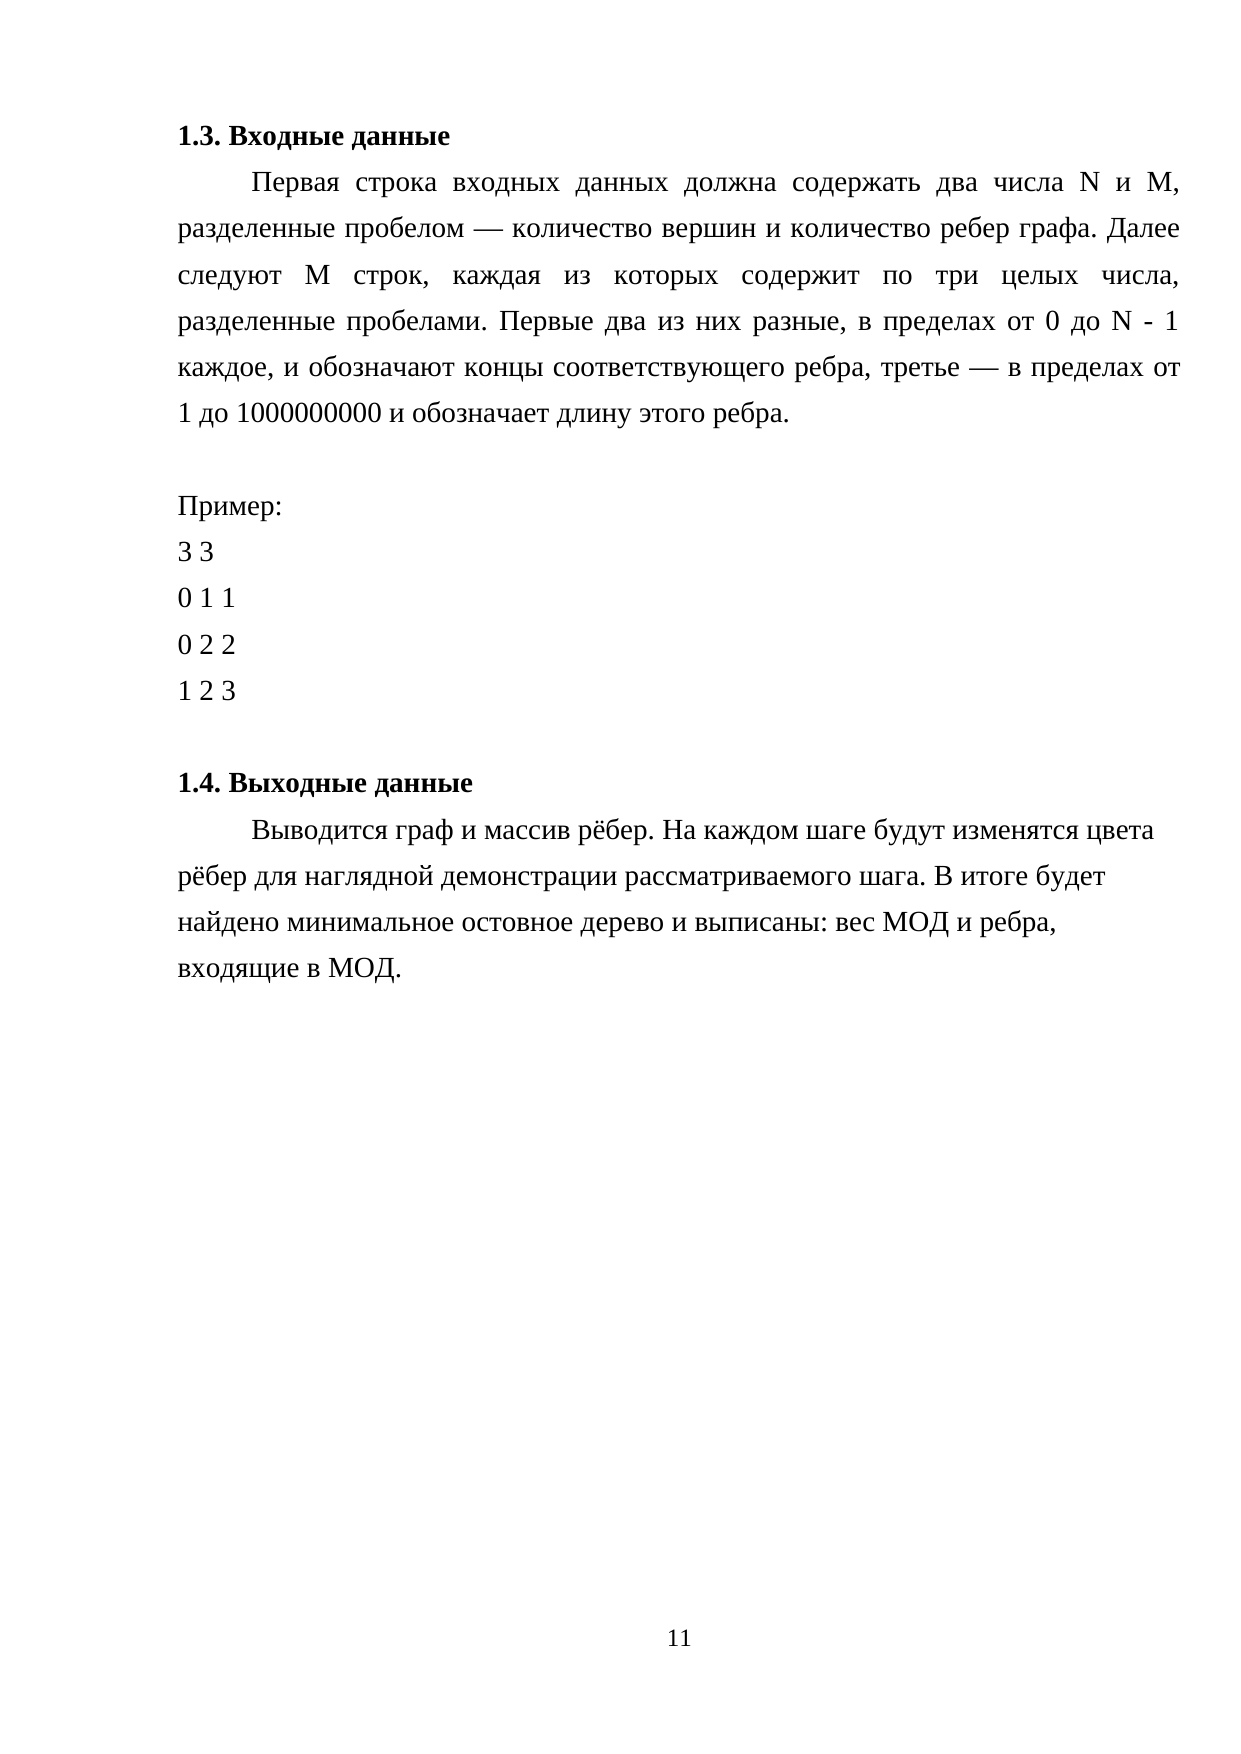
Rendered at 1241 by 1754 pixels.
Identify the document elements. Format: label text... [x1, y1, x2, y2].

subtitle Первая строка входных данных должна содержать два числа N и M, разделенные пробелом — количество вершин и количество ребер графа. Далее следуют M строк, каждая из которых содержит по три целых числа, разделенные пробелами. Первые два из них разные, в пределах от 0 до N - 1 каждое, и обозначают концы соответствующего ребра, третье — в пределах от 1 до 1000000000 и обозначает длину этого ребра. [177, 164, 1181, 429]
subtitle Выводится граф и массив рёбер. На каждом шаге будут изменятся цвета рёбер для наглядной демонстрации рассматриваемого шага. В итоге будет найдено минимальное остовное дерево и выписаны: вес МОД и ребра, входящие в МОД. [177, 812, 1181, 984]
subtitle 1.4. Выходные данные [177, 766, 1181, 799]
subtitle 0 2 2 [177, 627, 1181, 660]
subtitle 1.3. Входные данные [177, 118, 1181, 152]
subtitle 3 3 [177, 534, 1181, 568]
subtitle Пример: [177, 488, 1181, 522]
subtitle 0 1 1 [177, 581, 1181, 614]
subtitle 1 2 3 [177, 673, 1181, 707]
